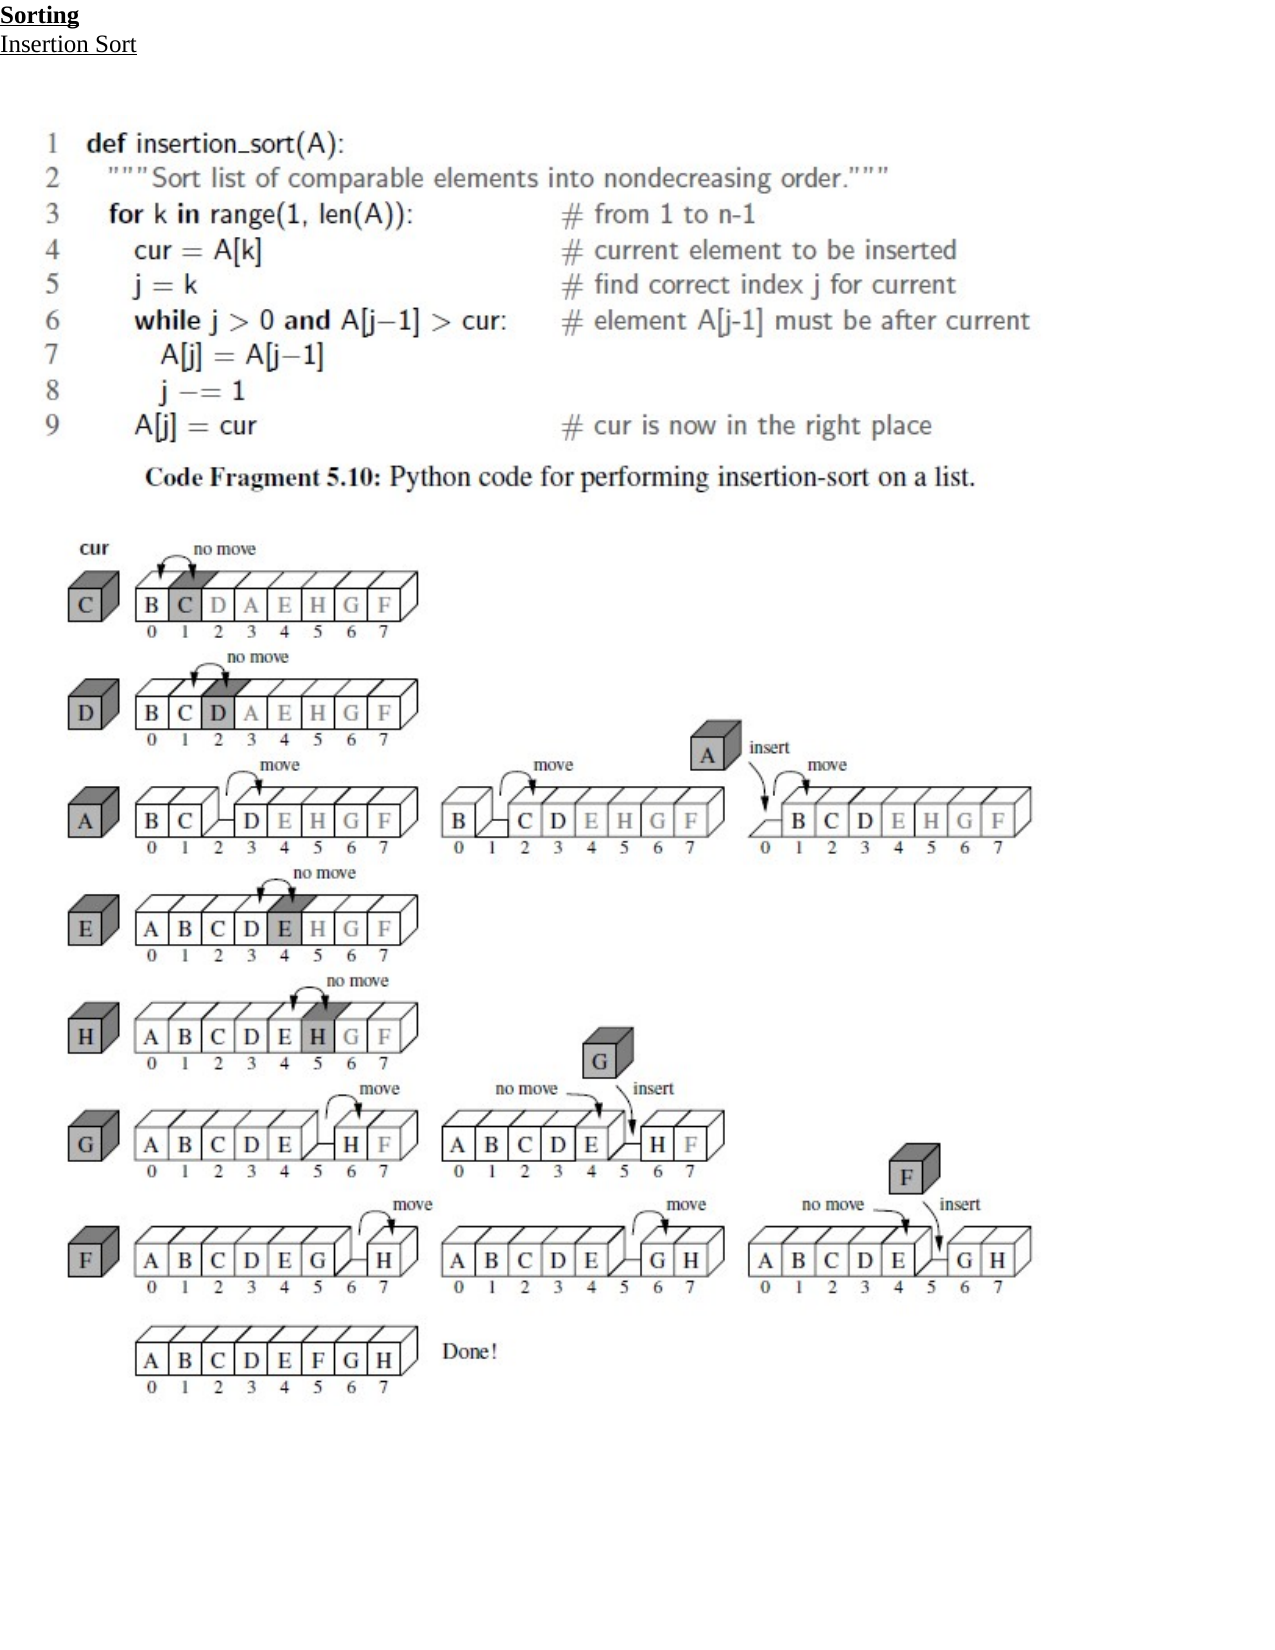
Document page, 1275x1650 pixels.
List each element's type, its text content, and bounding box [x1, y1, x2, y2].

picture [15, 115, 1069, 1406]
text Sorting [0, 0, 1275, 29]
text Insertion Sort [0, 29, 1275, 57]
